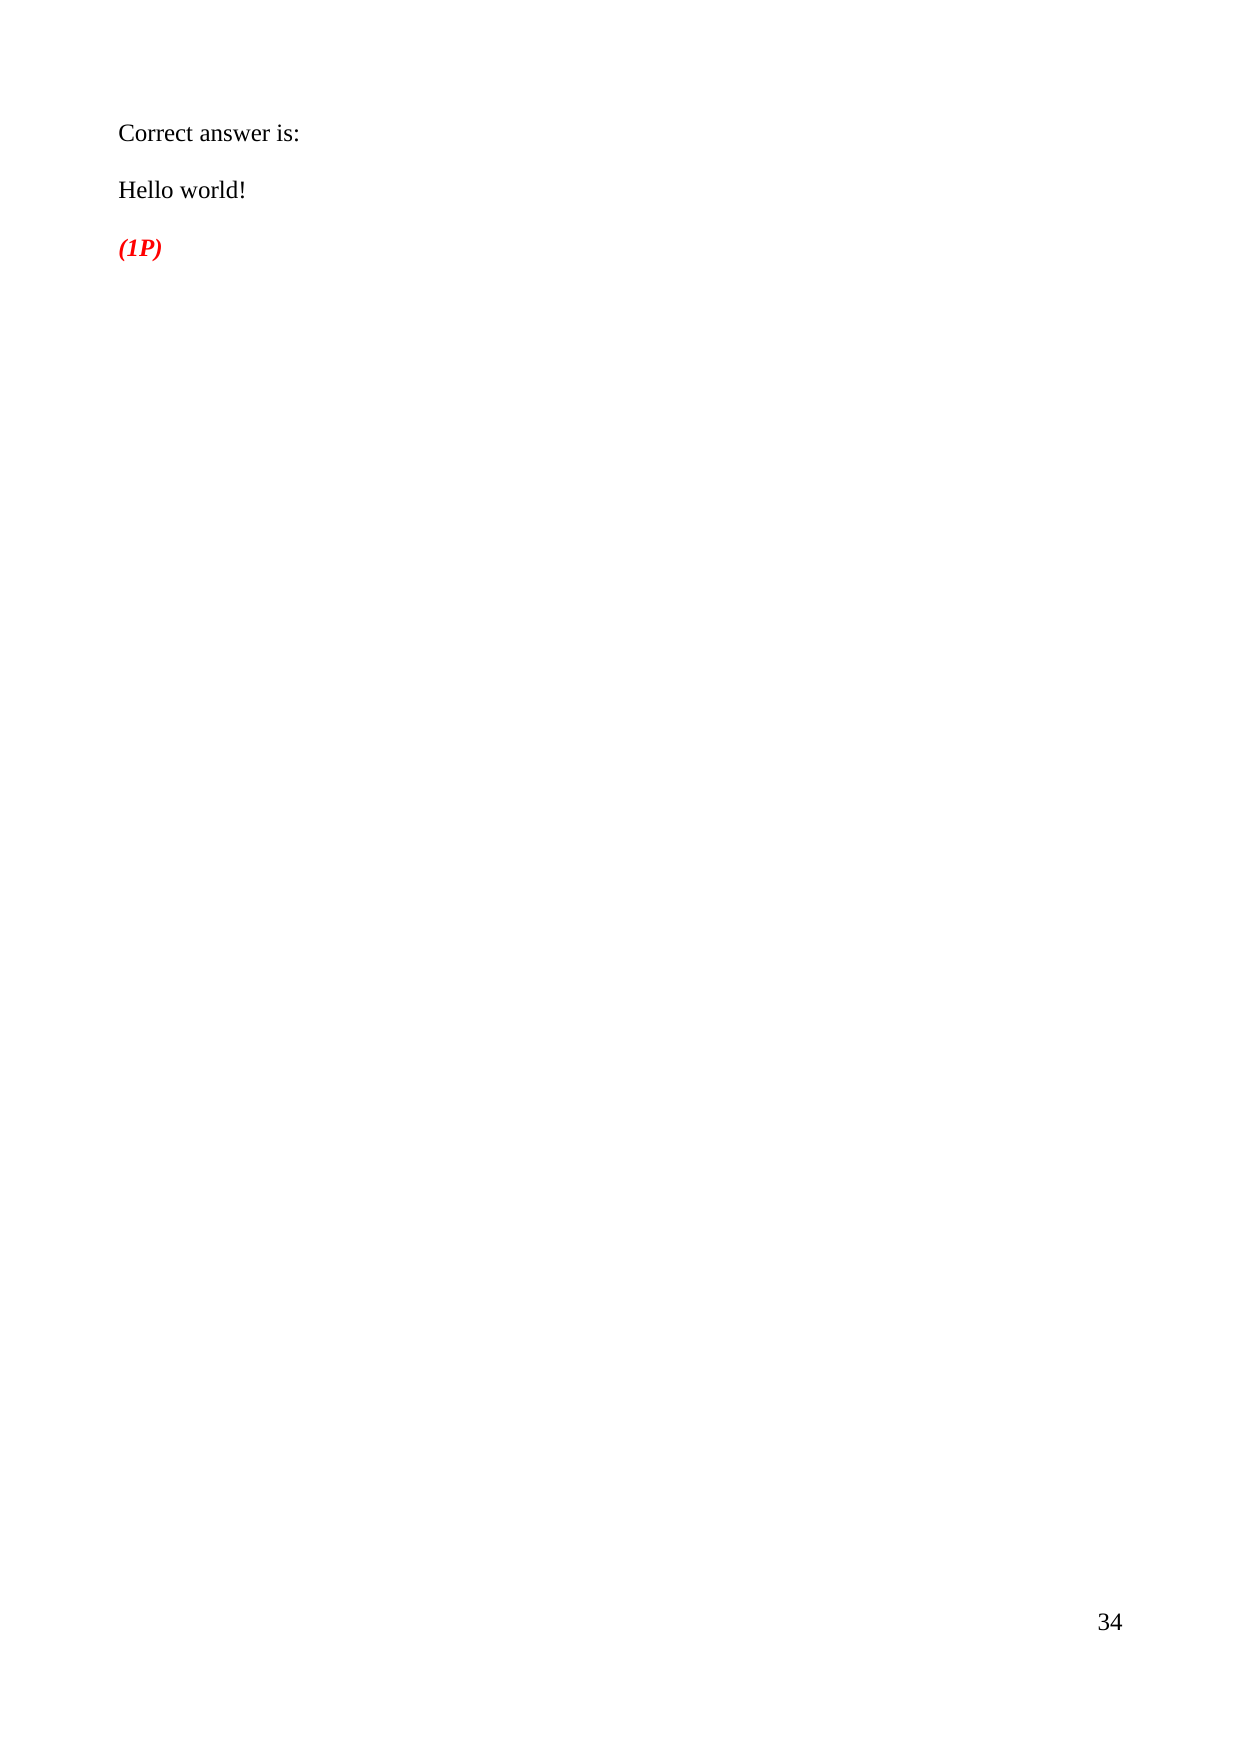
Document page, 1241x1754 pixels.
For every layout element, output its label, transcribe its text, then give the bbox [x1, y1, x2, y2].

text Correct answer is: [118, 118, 1122, 147]
text Hello world! [118, 176, 1122, 204]
text (1P) [118, 233, 1122, 262]
